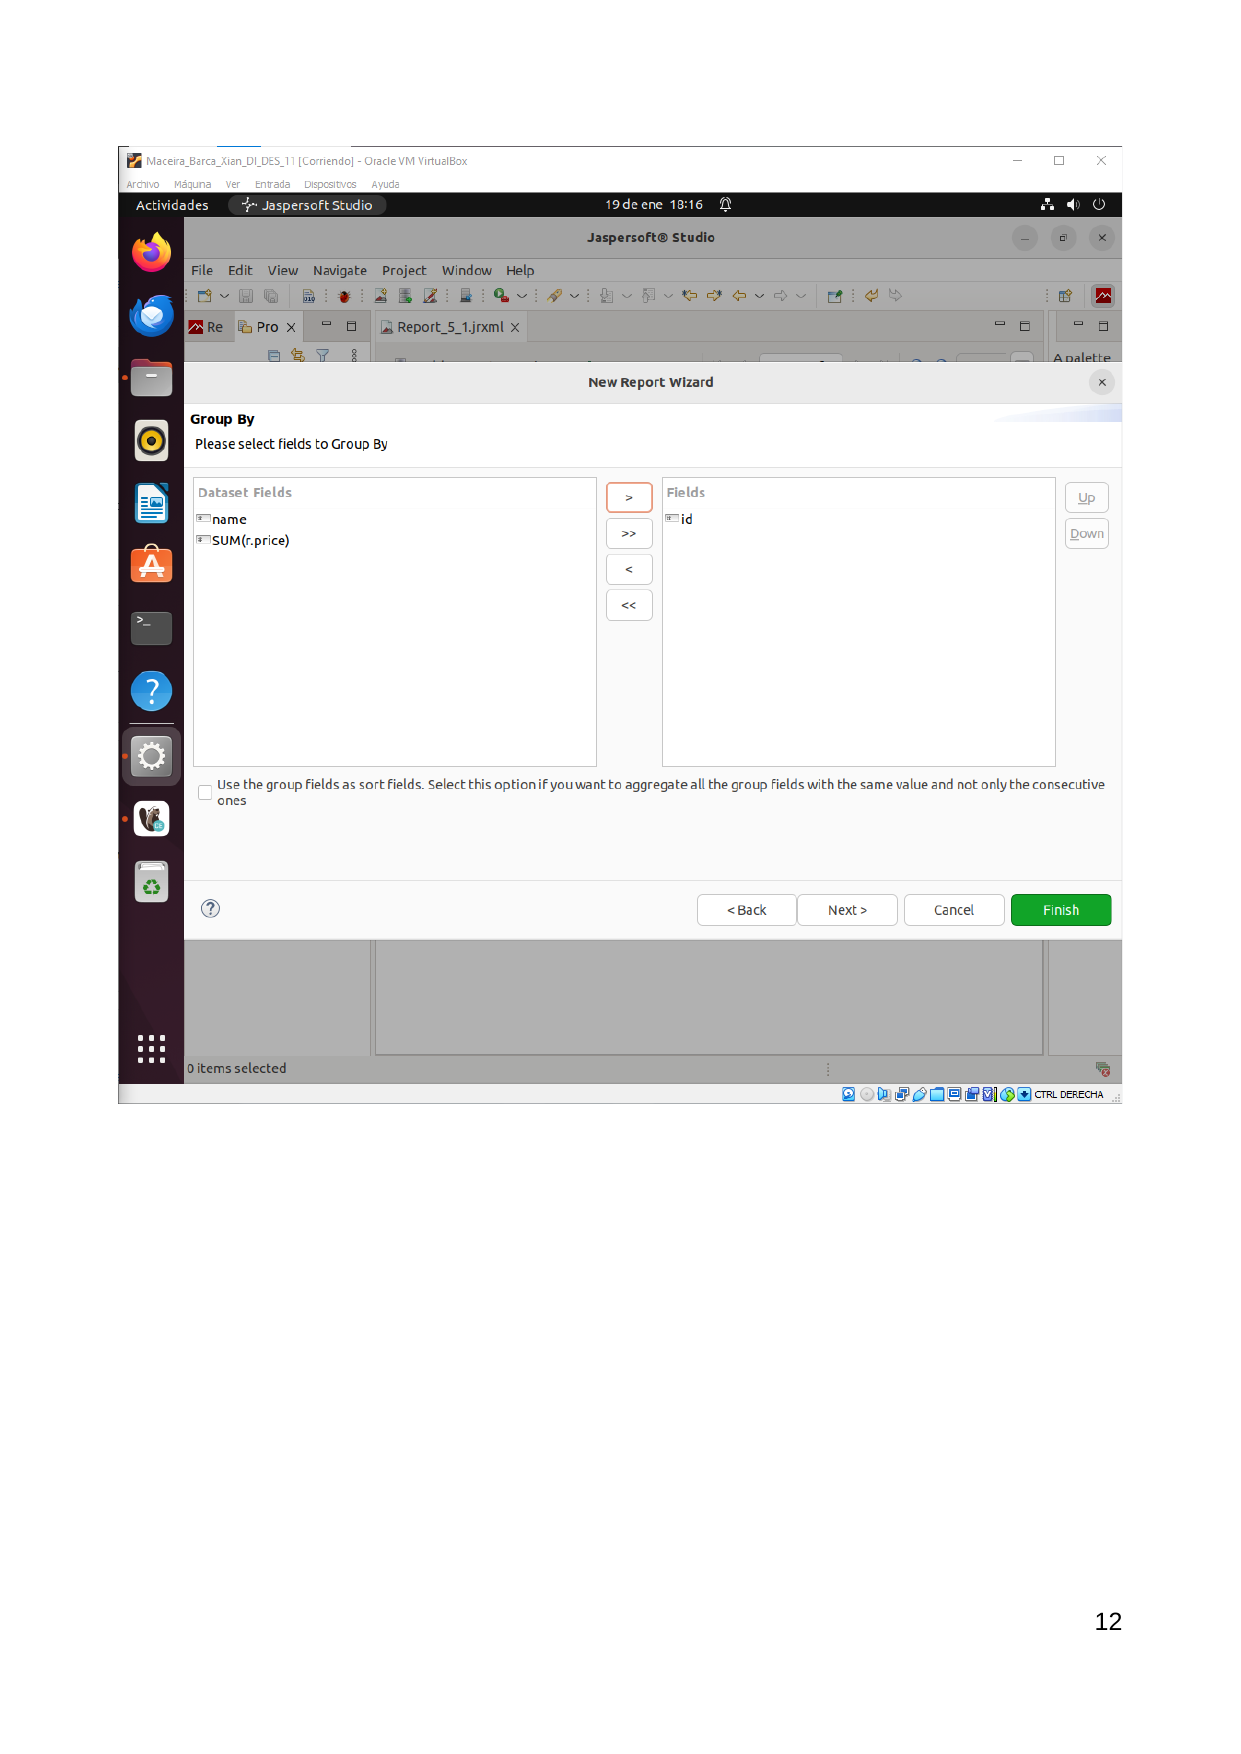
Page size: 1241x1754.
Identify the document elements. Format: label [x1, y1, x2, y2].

picture [118, 146, 1123, 1104]
